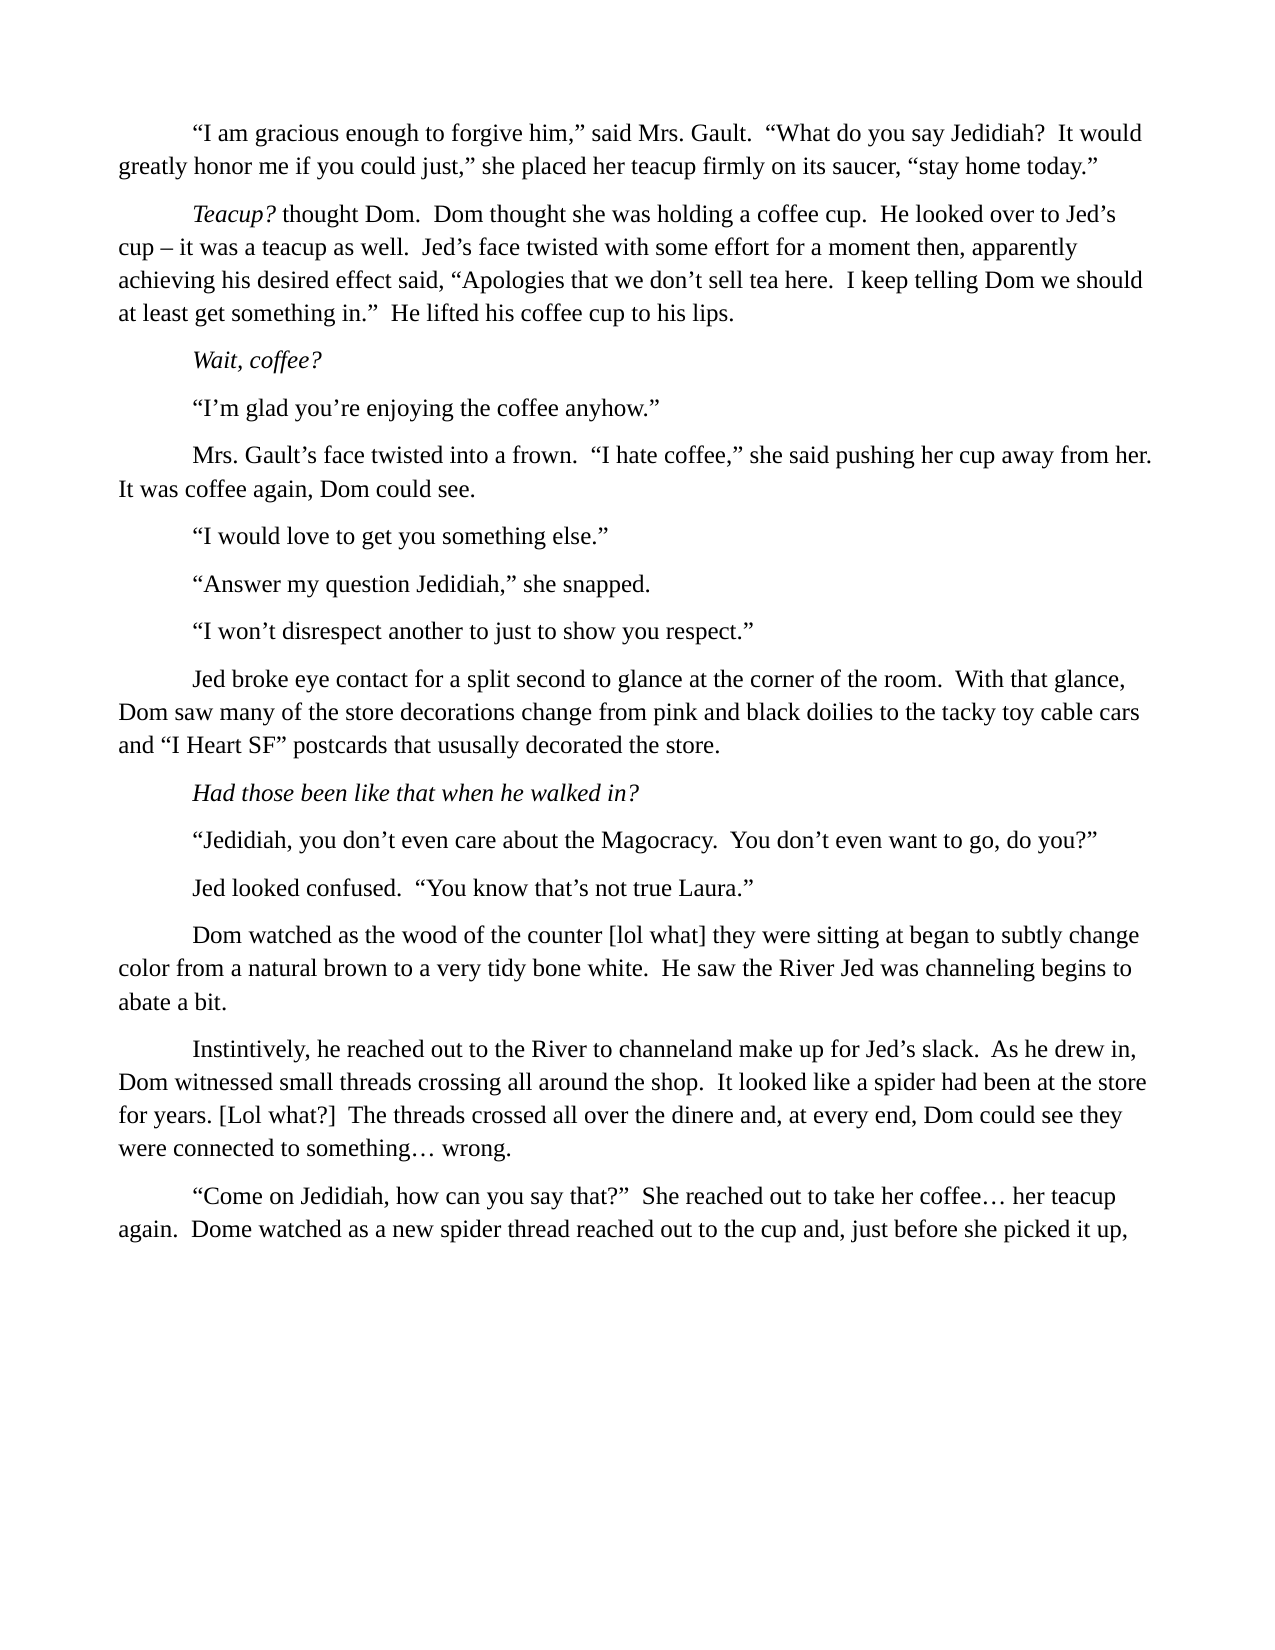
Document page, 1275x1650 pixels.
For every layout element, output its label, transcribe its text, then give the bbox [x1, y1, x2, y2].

text Jed broke eye contact for a split second to glance at the corner of the room. With that glance, Dom saw many of the store decorations change from pink and black doilies to the tacky toy cable cars and “I Heart SF” postcards that ususally decorated the store. [118, 664, 1157, 759]
text Instintively, he reached out to the River to channeland make up for Jed’s slack. As he drew in, Dom witnessed small threads crossing all around the shop. It looked like a spider had been at the store for years. [Lol what?] The threads crossed all over the dinere and, at every end, Dom could see they were connected to something… wrong. [118, 1034, 1157, 1162]
text Wait, coffee? [118, 345, 1157, 374]
text Jed looked confused. “You know that’s not true Laura.” [118, 873, 1157, 902]
text “I would love to get you something else.” [118, 521, 1157, 550]
text “I won’t disrespect another to just to show you respect.” [118, 616, 1157, 645]
text Dom watched as the wood of the counter [lol what] they were sitting at began to subtly change color from a natural brown to a very tidy bone white. He saw the River Jed was channeling begins to abate a bit. [118, 921, 1157, 1015]
text “I am gracious enough to forgive him,” said Mrs. Gault. “What do you say Jedidiah? It would greatly honor me if you could just,” she placed her teacup firmly on its saucer, “stay home today.” [118, 118, 1157, 180]
text Had those been like that when he walked in? [118, 778, 1157, 806]
text Teacup? thought Dom. Dom thought she was holding a coffee cup. He looked over to Jed’s cup – it was a teacup as well. Jed’s face twisted with some effort for a moment then, apparently achieving his desired effect said, “Apologies that we don’t sell tea here. I keep telling Dom we should at least get something in.” He lifted his coffee cup to his lips. [118, 199, 1157, 327]
text Mrs. Gault’s face twisted into a frown. “I hate coffee,” she said pushing her cup away from her. It was coffee again, Dom could see. [118, 441, 1157, 502]
text “Answer my question Jedidiah,” she snapped. [118, 569, 1157, 598]
text “I’m glad you’re enjoying the coffee anyhow.” [118, 393, 1157, 422]
text “Jedidiah, you don’t even care about the Magocracy. You don’t even want to go, do you?” [118, 825, 1157, 854]
text “Come on Jedidiah, how can you say that?” She reached out to take her coffee… her teacup again. Dome watched as a new spider thread reached out to the cup and, just before she picked it up, [118, 1181, 1157, 1243]
